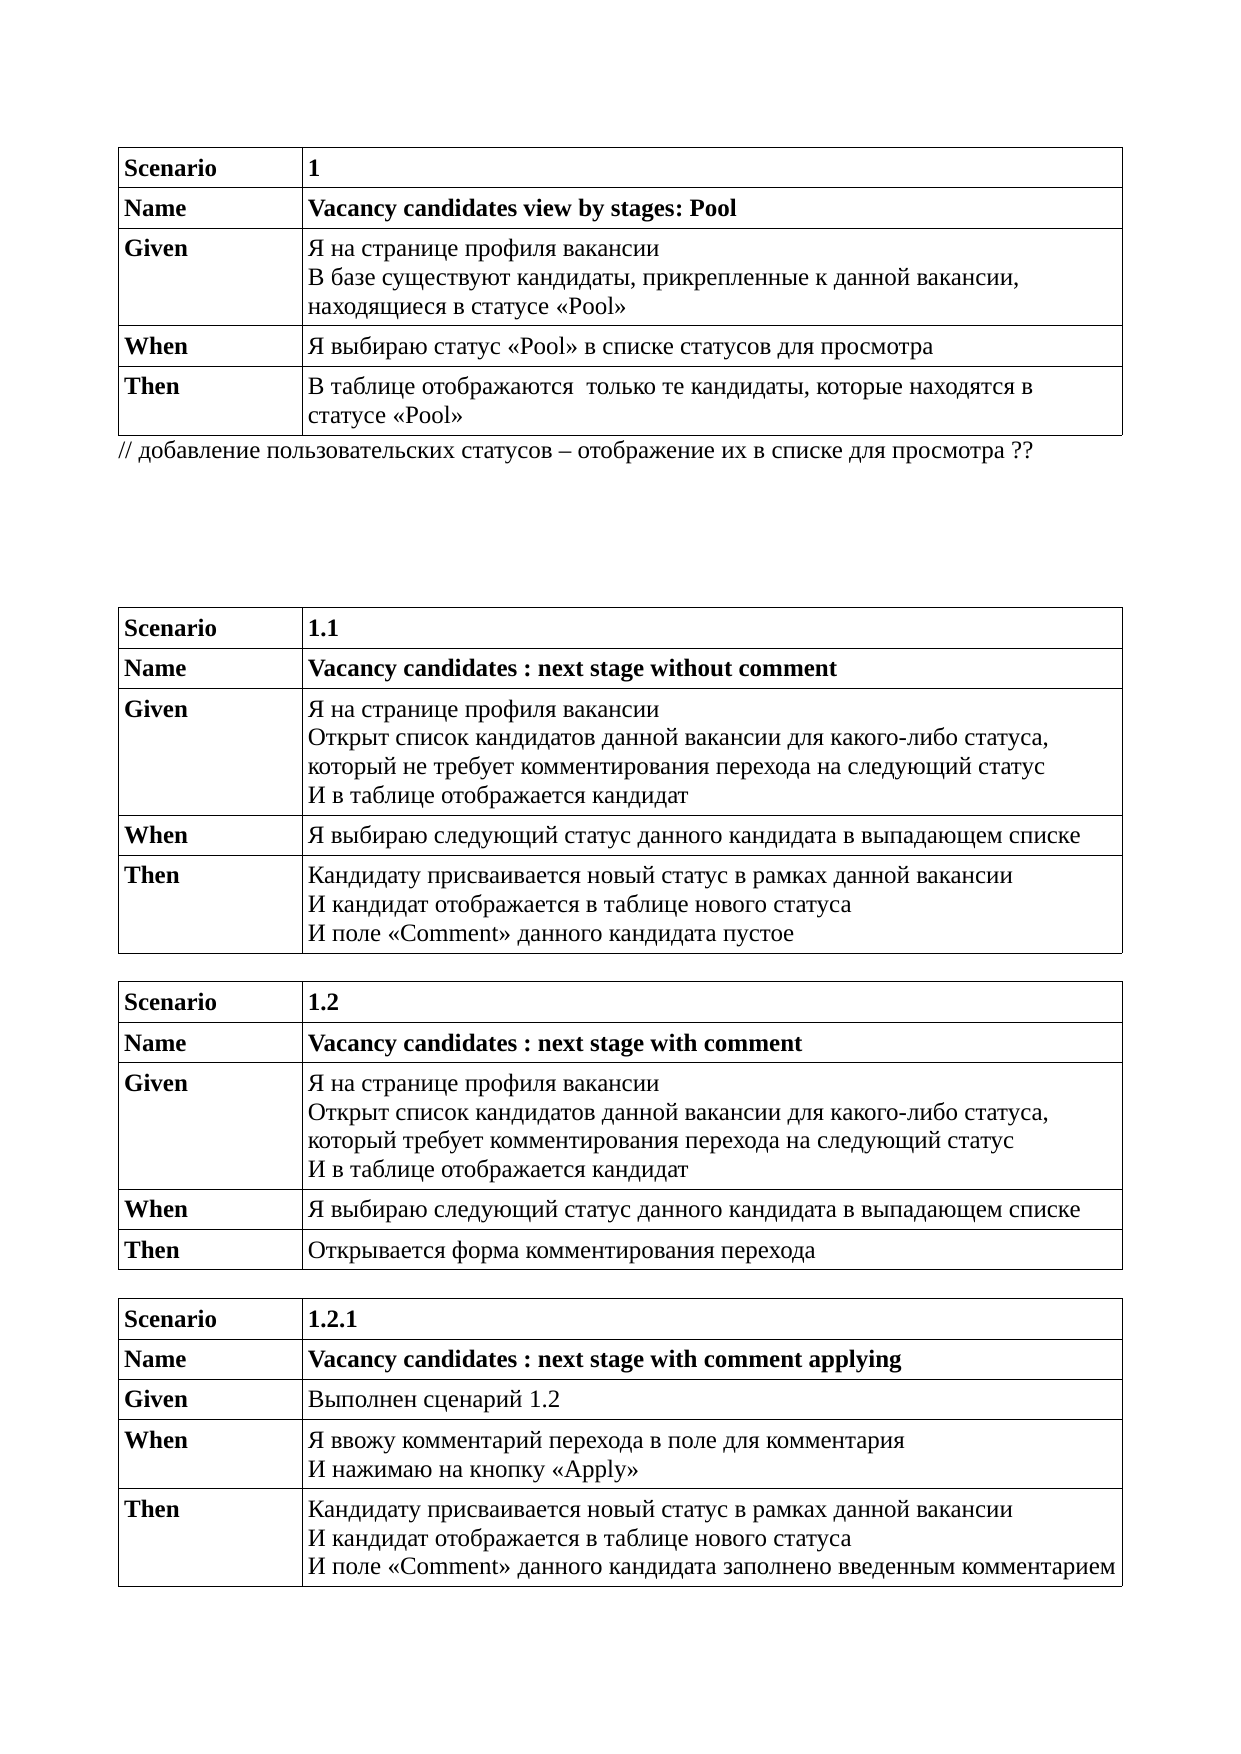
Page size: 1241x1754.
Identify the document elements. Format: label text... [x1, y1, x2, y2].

table_cell When [119, 816, 302, 855]
table_cell Vacancy candidates : next stage with comment applying [303, 1340, 1122, 1379]
table_cell When [119, 1190, 302, 1229]
table_cell Vacancy candidates : next stage with comment [303, 1023, 1122, 1062]
table_cell Vacancy candidates : next stage without comment [303, 649, 1122, 688]
text // добавление пользовательских статусов – отображение их в списке для просмотра ?? [118, 436, 1122, 463]
table_cell When [119, 326, 302, 366]
table_cell Я на странице профиля вакансии Открыт список кандидатов данной вакансии для какого-либо статуса, который не требует комментирования перехода на следующий статус И в таблице отображается кандидат [303, 689, 1122, 814]
table_cell Given [119, 1063, 302, 1189]
table_cell Given [119, 229, 302, 325]
table_header Scenario [119, 608, 302, 648]
table_cell Name [119, 1023, 302, 1062]
table_cell Name [119, 188, 302, 227]
table_header Scenario [119, 1299, 302, 1338]
table_cell Кандидату присваивается новый статус в рамках данной вакансии И кандидат отображается в таблице нового статуса И поле «Comment» данного кандидата заполнено введенным комментарием [303, 1489, 1122, 1586]
table_cell Then [119, 1489, 302, 1586]
table_cell Я выбираю статус «Pool» в списке статусов для просмотра [303, 326, 1122, 366]
table_cell Я на странице профиля вакансии В базе существуют кандидаты, прикрепленные к данной вакансии, находящиеся в статусе «Pool» [303, 229, 1122, 325]
table_cell Name [119, 649, 302, 688]
table_header 1.1 [303, 608, 1122, 648]
table_cell Name [119, 1340, 302, 1379]
table_cell Then [119, 367, 302, 435]
table_header Scenario [119, 982, 302, 1022]
table_cell Given [119, 689, 302, 814]
table_cell Vacancy candidates view by stages: Pool [303, 188, 1122, 227]
table_header Scenario [119, 148, 302, 187]
table_cell When [119, 1420, 302, 1488]
table_header 1 [303, 148, 1122, 187]
table_cell Я выбираю следующий статус данного кандидата в выпадающем списке [303, 816, 1122, 855]
table_cell Then [119, 856, 302, 953]
table_cell В таблице отображаются только те кандидаты, которые находятся в статусе «Pool» [303, 367, 1122, 435]
table_cell Я на странице профиля вакансии Открыт список кандидатов данной вакансии для какого-либо статуса, который требует комментирования перехода на следующий статус И в таблице отображается кандидат [303, 1063, 1122, 1189]
table_header 1.2 [303, 982, 1122, 1022]
table_cell Открывается форма комментирования перехода [303, 1230, 1122, 1269]
table_cell Кандидату присваивается новый статус в рамках данной вакансии И кандидат отображается в таблице нового статуса И поле «Comment» данного кандидата пустое [303, 856, 1122, 953]
table_cell Then [119, 1230, 302, 1269]
table_cell Я выбираю следующий статус данного кандидата в выпадающем списке [303, 1190, 1122, 1229]
table_cell Я ввожу комментарий перехода в поле для комментария И нажимаю на кнопку «Apply» [303, 1420, 1122, 1488]
table_cell Выполнен сценарий 1.2 [303, 1380, 1122, 1419]
table_cell Given [119, 1380, 302, 1419]
table_header 1.2.1 [303, 1299, 1122, 1338]
